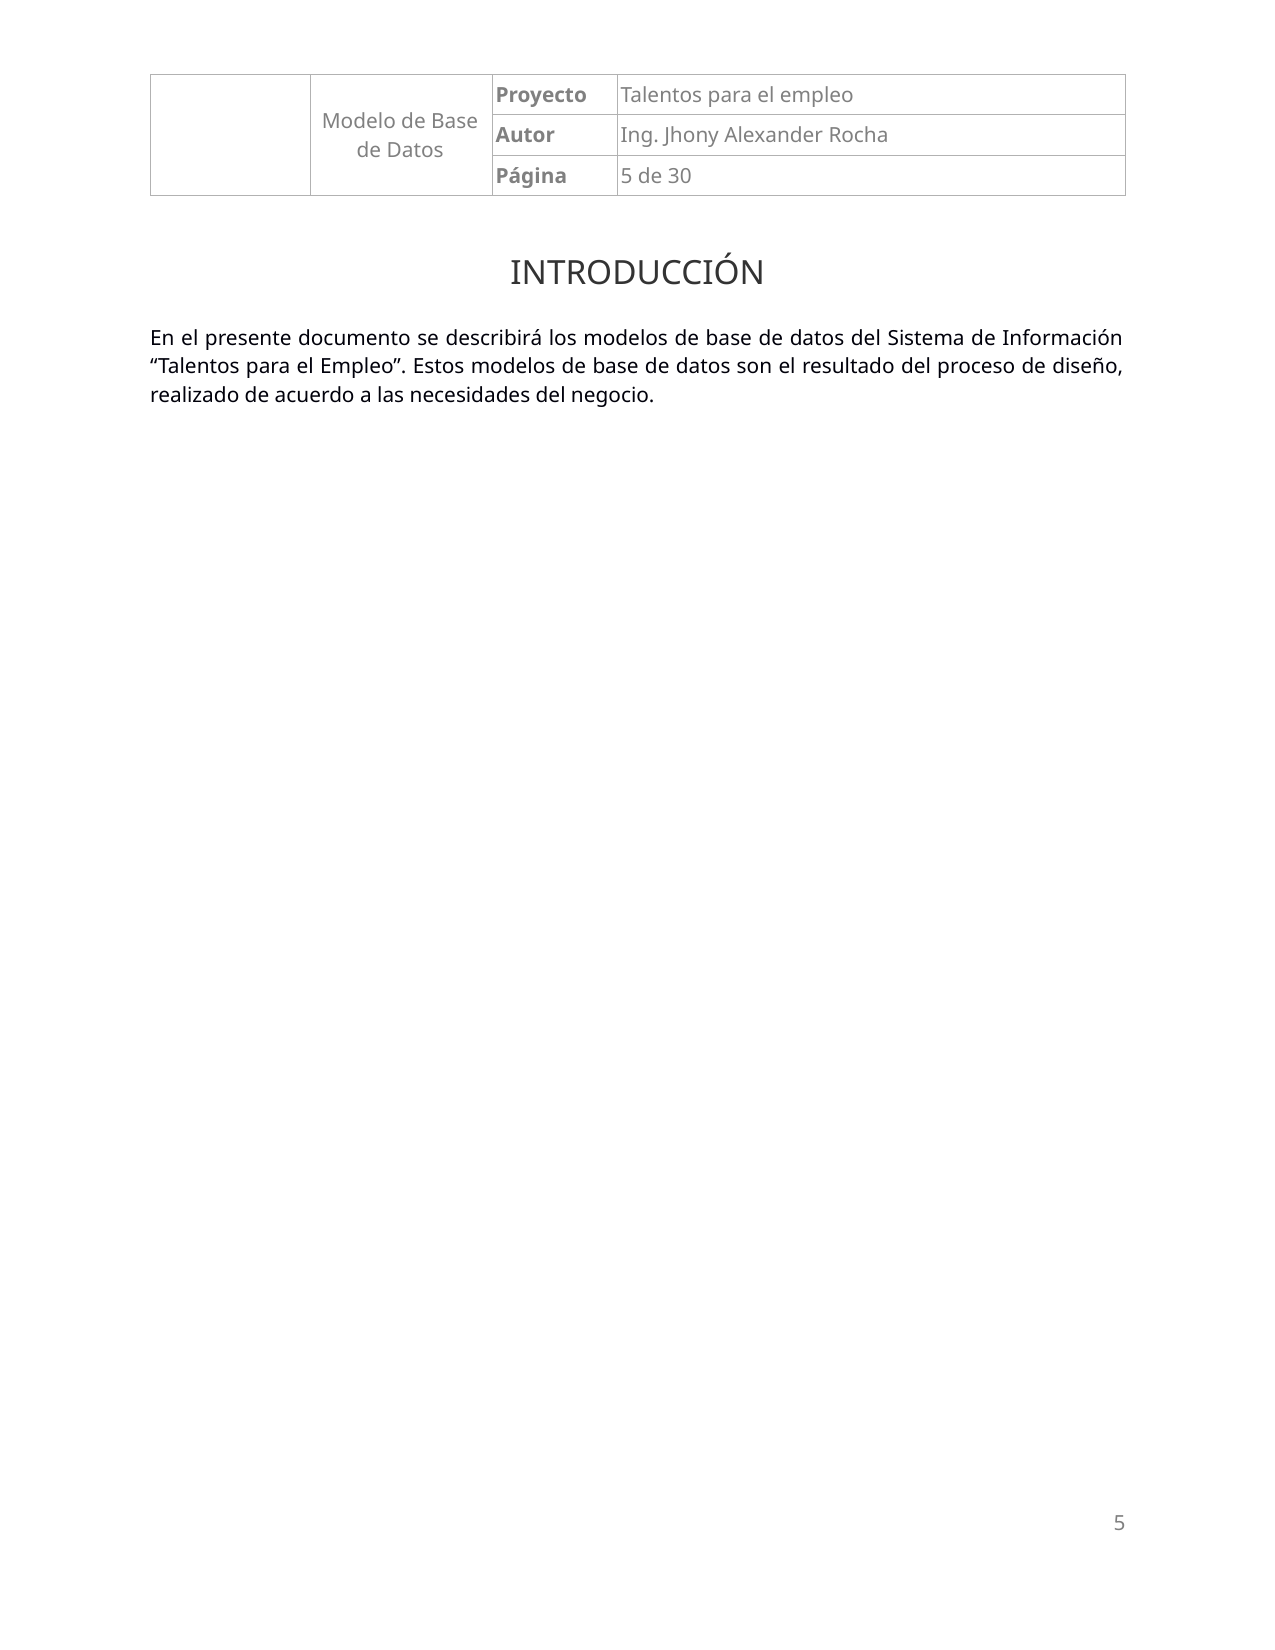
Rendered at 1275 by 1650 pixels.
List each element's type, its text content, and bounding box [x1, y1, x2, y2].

subtitle Introducción [150, 249, 1125, 294]
text En el presente documento se describirá los modelos de base de datos del Sistema de Información “Talentos para el Empleo”. Estos modelos de base de datos son el resultado del proceso de diseño, realizado de acuerdo a las necesidades del negocio. [150, 323, 1125, 408]
